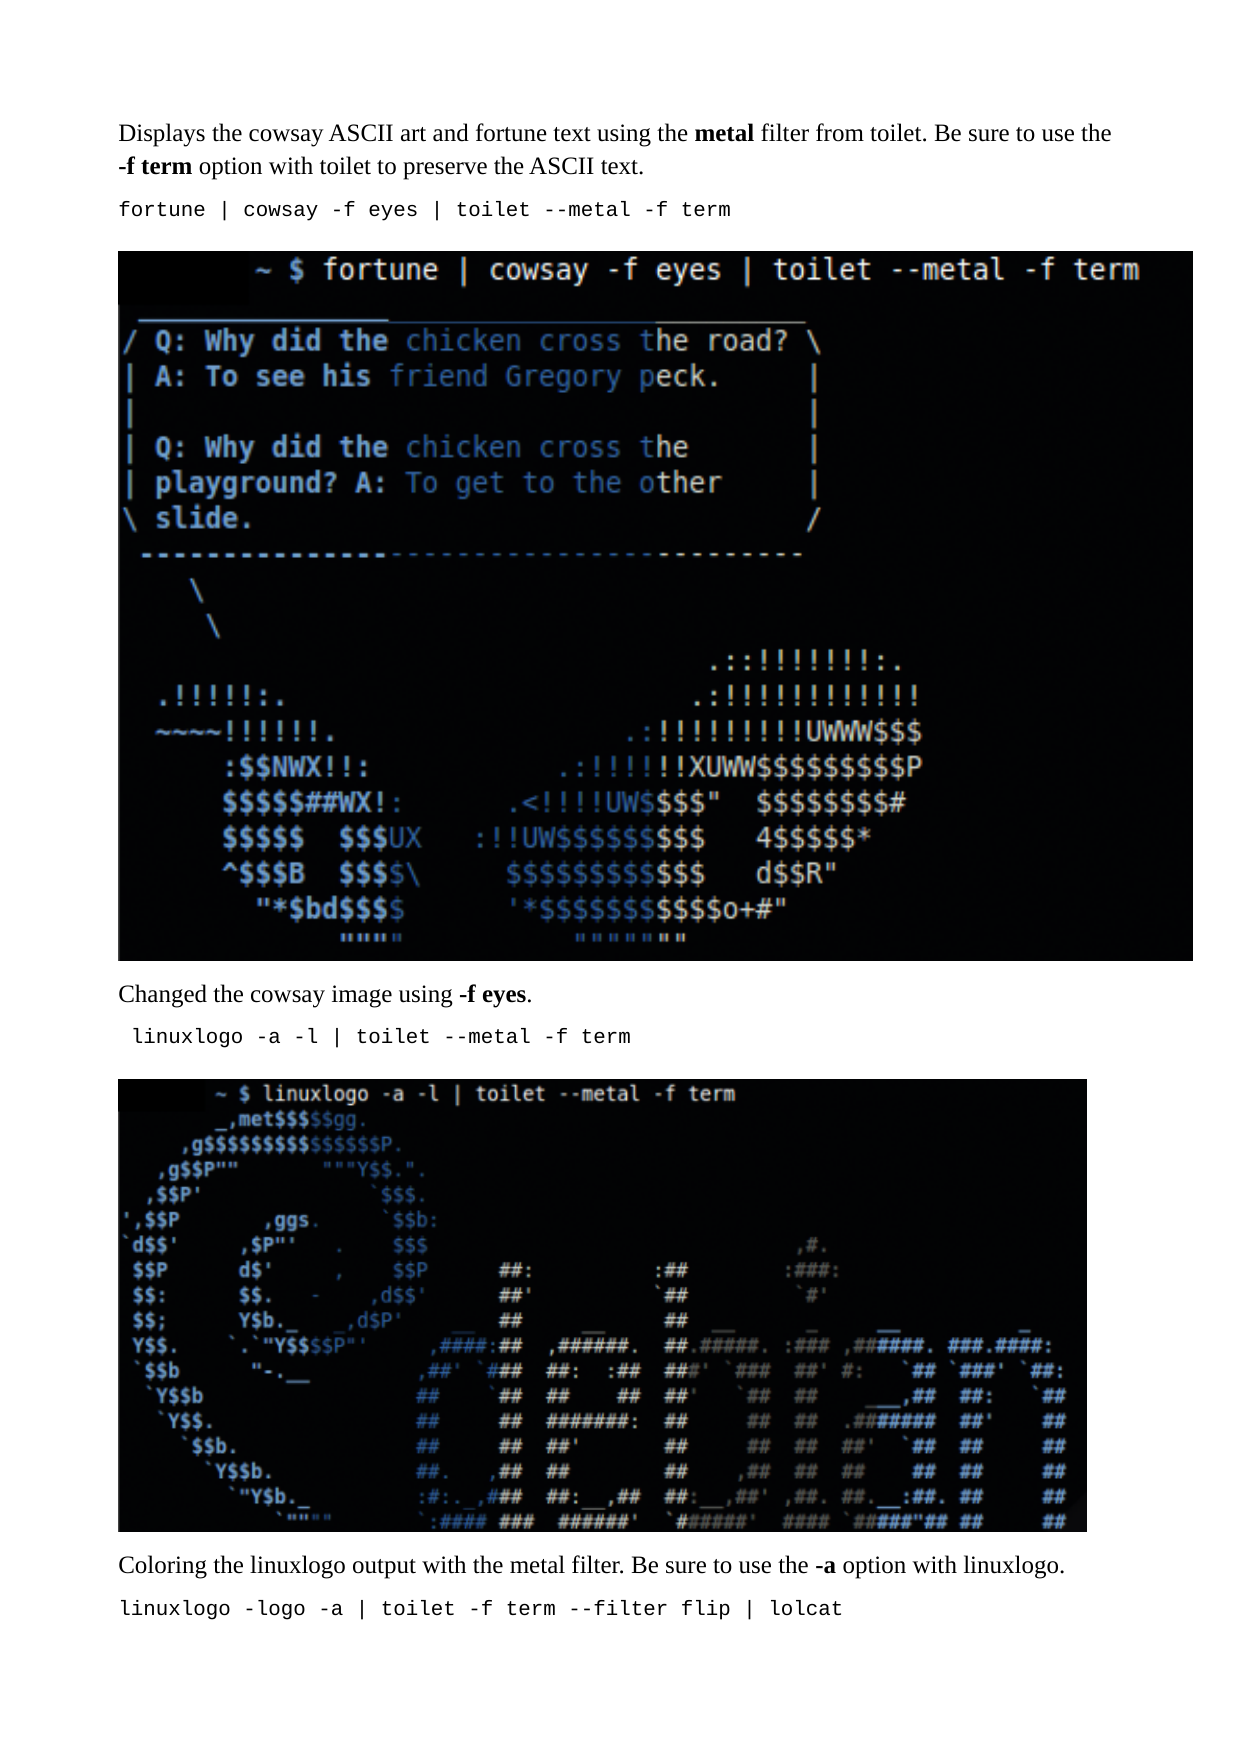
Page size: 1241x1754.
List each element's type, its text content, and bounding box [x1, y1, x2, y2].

text Displays the cowsay ASCII art and fortune text using the metal filter from toilet. Be sure to use the -f term option with toilet to preserve the ASCII text. [118, 118, 1122, 180]
text linuxlogo -logo -a | toilet -f term --filter flip | lolcat [118, 1598, 1122, 1621]
text fortune | cowsay -f eyes | toilet --metal -f term [118, 199, 1122, 222]
text Changed the cowsay image using -f eyes. [118, 979, 1122, 1008]
text linuxlogo -a -l | toilet --metal -f term [118, 1027, 1122, 1050]
picture [118, 251, 1193, 961]
text Coloring the linuxlogo output with the metal filter. Be sure to use the -a option with linuxlogo. [118, 1550, 1122, 1579]
picture [118, 1079, 1087, 1532]
